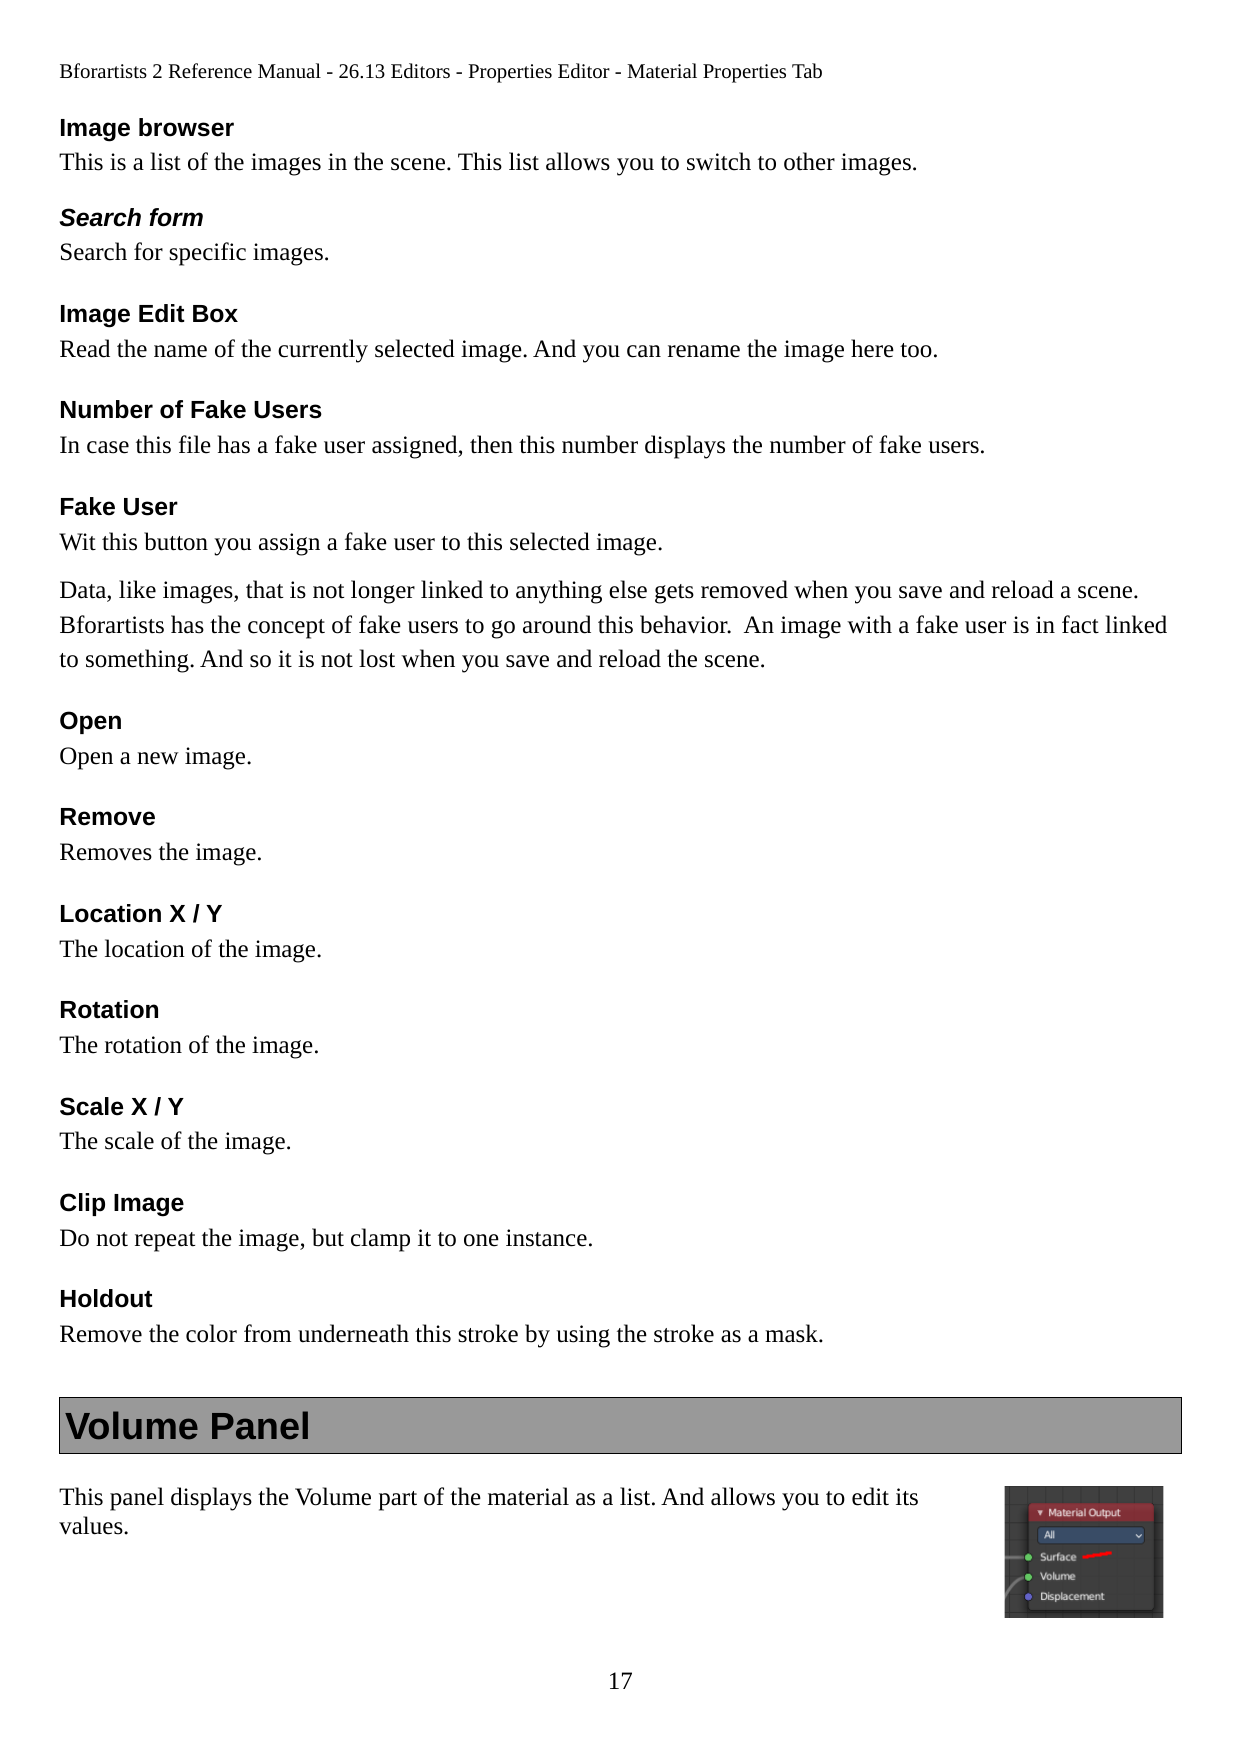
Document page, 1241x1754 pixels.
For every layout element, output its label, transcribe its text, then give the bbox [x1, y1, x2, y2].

subtitle Image browser [59, 113, 1181, 141]
subtitle Remove [59, 802, 1181, 831]
table_header Volume Panel [60, 1398, 1181, 1453]
text The location of the image. [59, 934, 1181, 962]
text This is a list of the images in the scene. This list allows you to switch to other images. [59, 147, 1181, 176]
subtitle Scale X / Y [59, 1092, 1181, 1120]
text Read the name of the currently selected image. And you can rename the image here too. [59, 334, 1181, 363]
picture [1004, 1486, 1164, 1618]
subtitle Holdout [59, 1284, 1181, 1313]
text Data, like images, that is not longer linked to anything else gets removed when you save and reload a scene. Bforartists has the concept of fake users to go around this behavior. An image with a fake user is in fact linked to something. And so it is not lost when you save and reload the scene. [59, 576, 1181, 673]
subtitle Clip Image [59, 1188, 1181, 1216]
text This panel displays the Volume part of the material as a list. And allows you to edit its values. [59, 1482, 1181, 1540]
text Remove the color from underneath this stroke by using the stroke as a mask. [59, 1319, 1181, 1348]
subtitle Search form [59, 203, 1181, 231]
subtitle Open [59, 706, 1181, 735]
subtitle Number of Fake Users [59, 395, 1181, 424]
text Search for specific images. [59, 237, 1181, 266]
text Do not repeat the image, but clamp it to one instance. [59, 1223, 1181, 1251]
text Removes the image. [59, 837, 1181, 866]
text The rotation of the image. [59, 1030, 1181, 1059]
text In case this file has a fake user assigned, then this number displays the number of fake users. [59, 430, 1181, 459]
text Wit this button you assign a fake user to this selected image. [59, 527, 1181, 555]
subtitle Location X / Y [59, 899, 1181, 927]
text The scale of the image. [59, 1126, 1181, 1155]
subtitle Image Edit Box [59, 299, 1181, 328]
subtitle Fake User [59, 492, 1181, 520]
text Open a new image. [59, 741, 1181, 770]
subtitle Rotation [59, 995, 1181, 1024]
